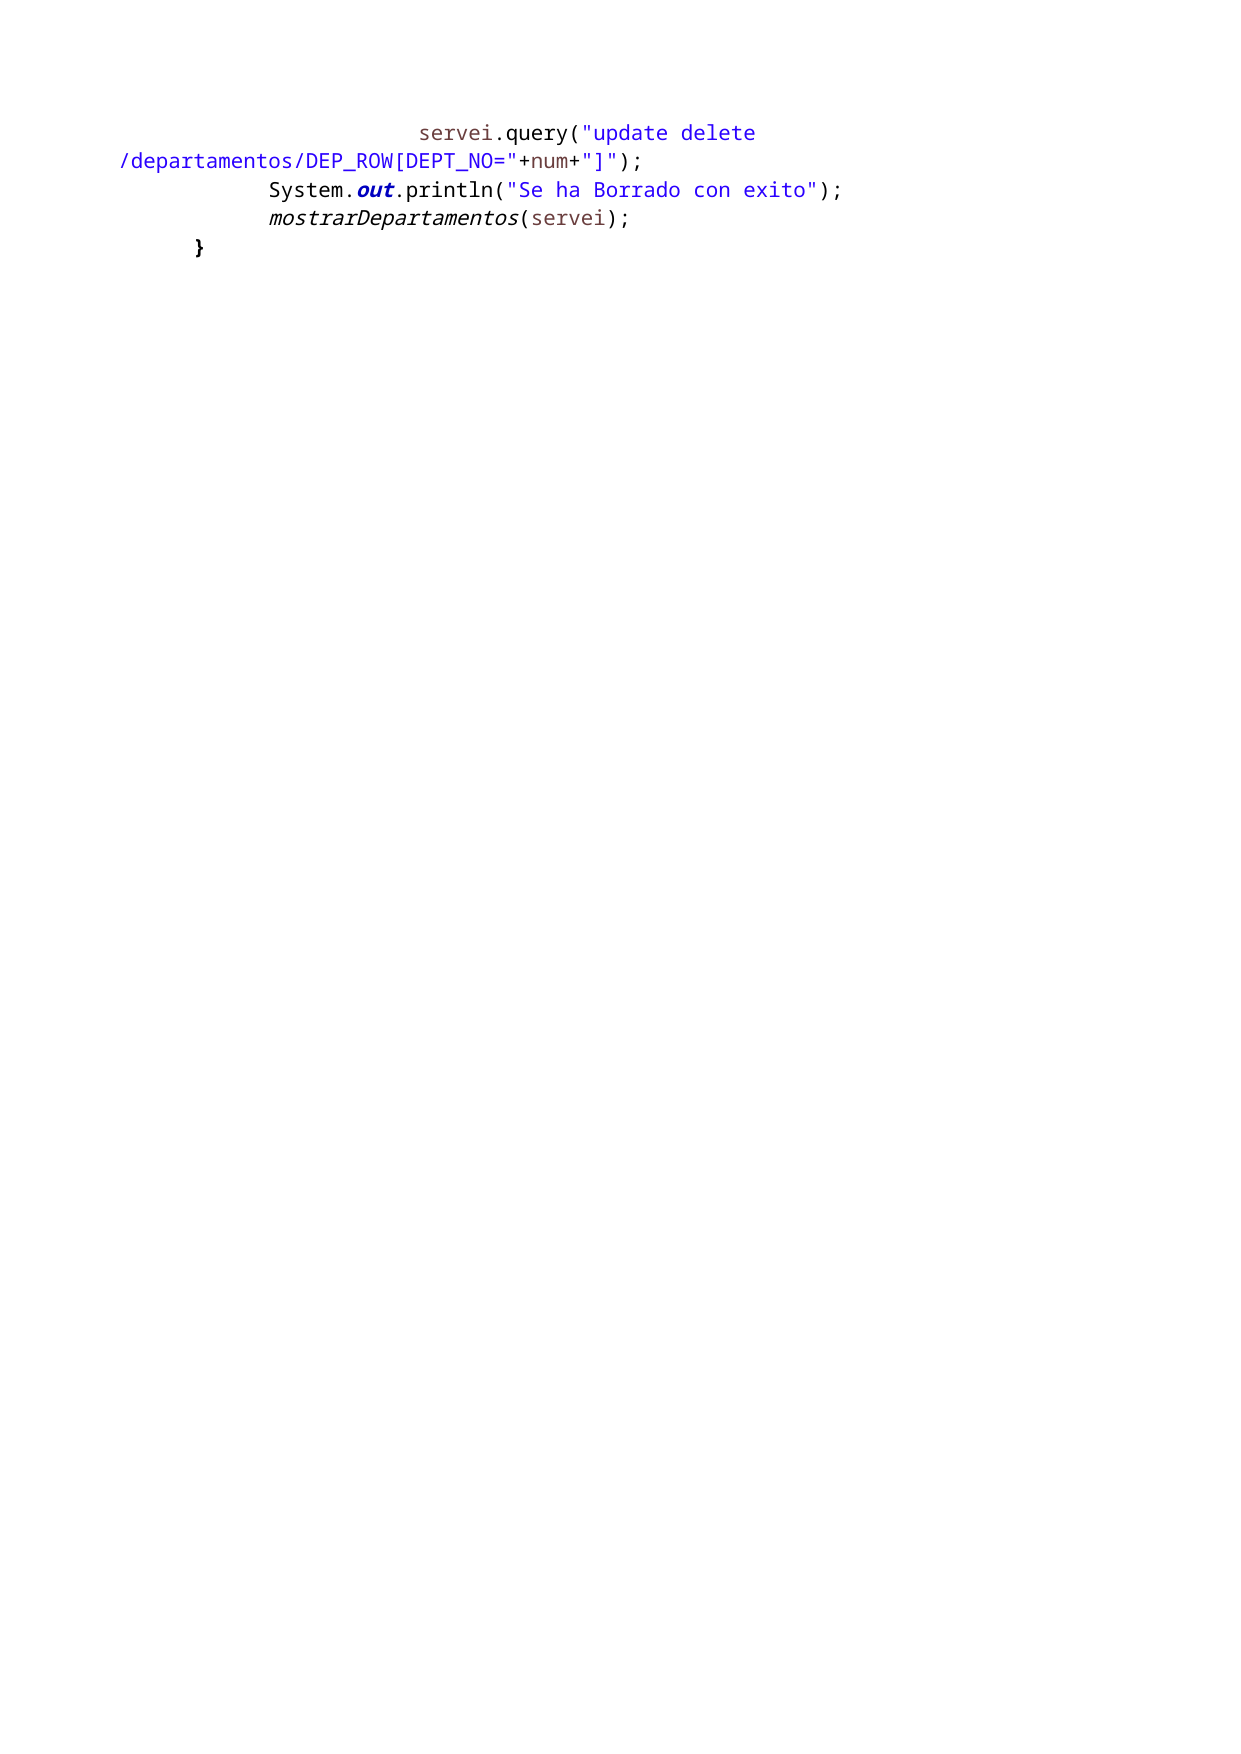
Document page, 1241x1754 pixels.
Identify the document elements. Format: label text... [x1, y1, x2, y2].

text System.out.println("Se ha Borrado con exito"); [118, 175, 1122, 203]
text mostrarDepartamentos(servei); [118, 203, 1122, 232]
text } [118, 232, 1122, 260]
text servei.query("update delete /departamentos/DEP_ROW[DEPT_NO="+num+"]"); [118, 118, 1122, 175]
